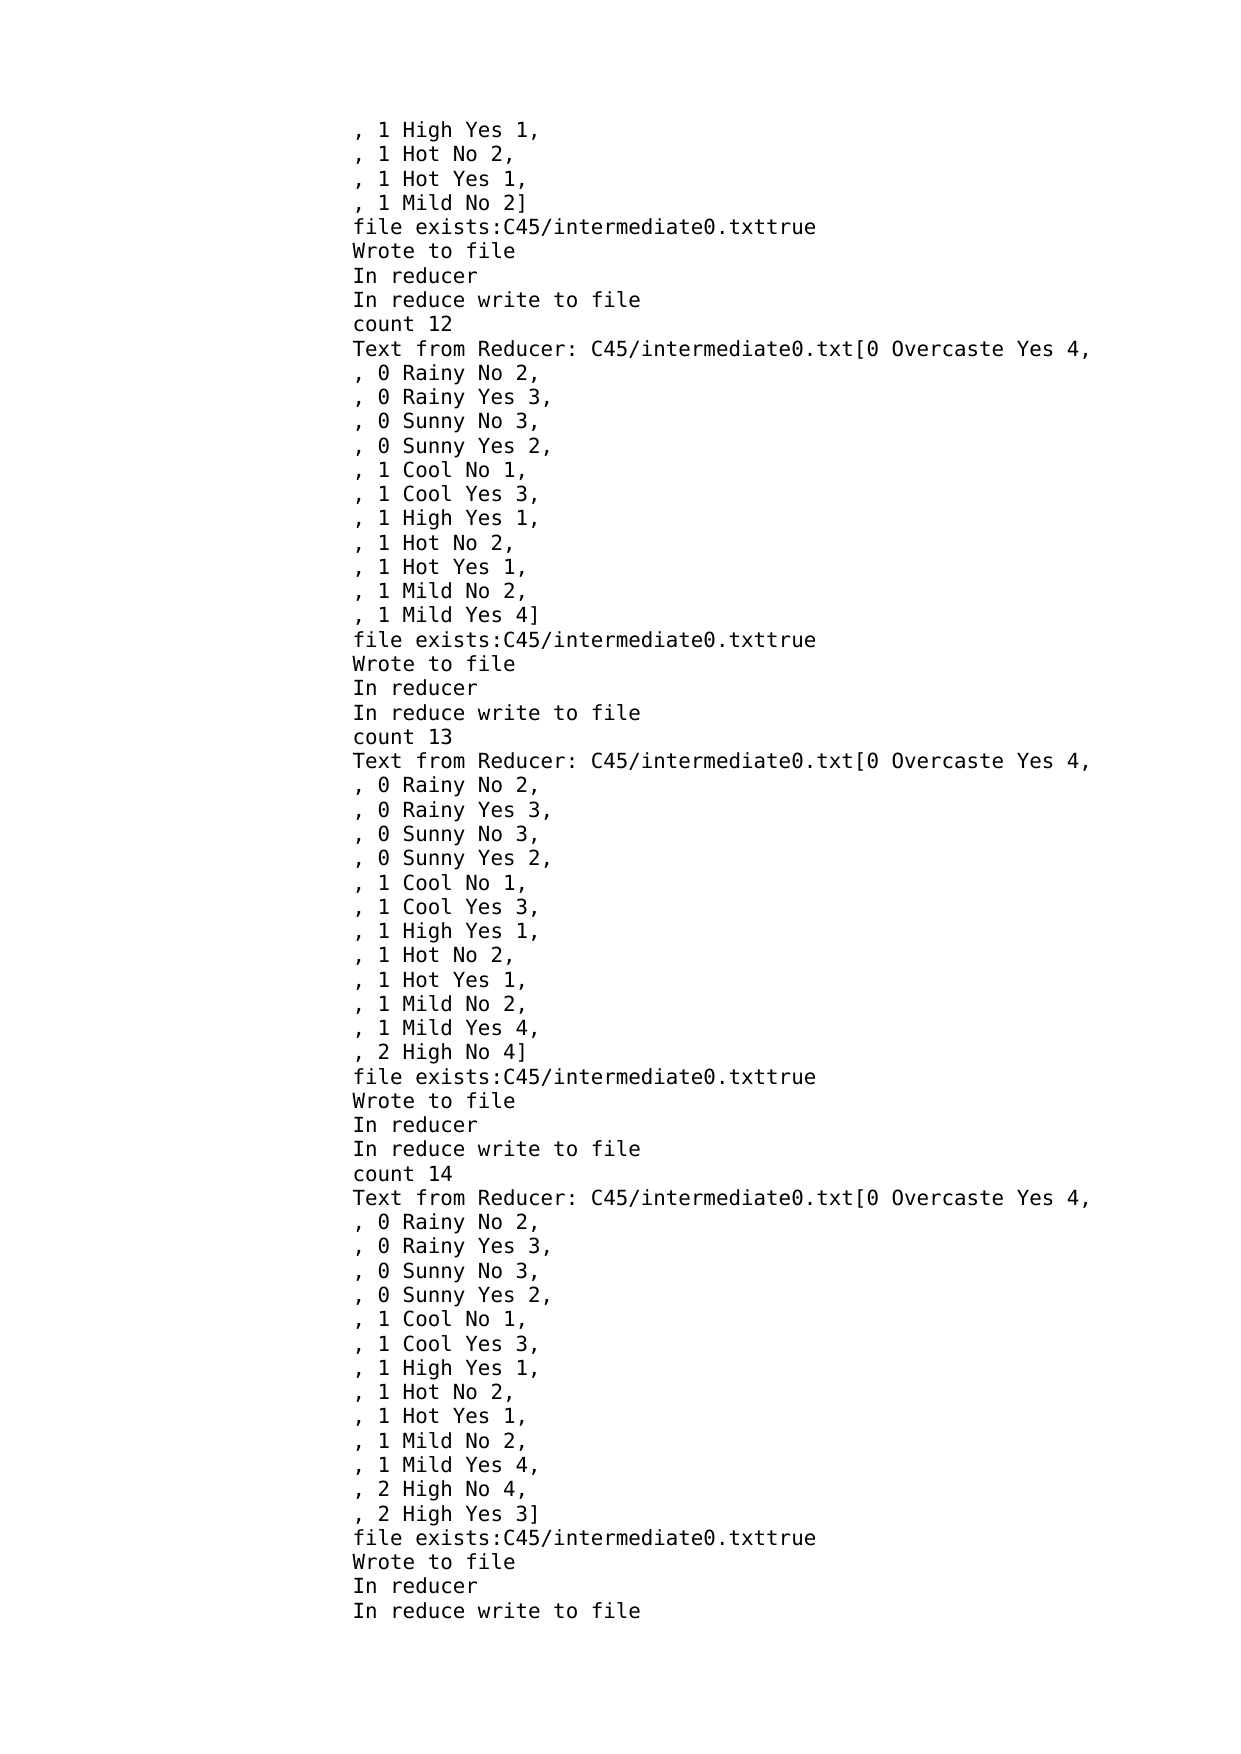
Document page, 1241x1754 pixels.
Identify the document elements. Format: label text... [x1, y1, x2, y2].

text , 1 Hot No 2, [352, 943, 1122, 968]
text , 0 Rainy No 2, [352, 361, 1122, 385]
text Wrote to file [352, 1089, 1122, 1113]
text In reducer [352, 1113, 1122, 1137]
text , 1 Mild Yes 4] [352, 603, 1122, 628]
text , 0 Rainy Yes 3, [352, 798, 1122, 822]
text , 1 Hot No 2, [352, 142, 1122, 167]
text count 14 [352, 1162, 1122, 1186]
text , 1 Mild Yes 4, [352, 1453, 1122, 1477]
text , 1 Hot Yes 1, [352, 1404, 1122, 1429]
text Text from Reducer: C45/intermediate0.txt[0 Overcaste Yes 4, [352, 749, 1122, 773]
text , 2 High Yes 3] [352, 1502, 1122, 1526]
text Text from Reducer: C45/intermediate0.txt[0 Overcaste Yes 4, [352, 337, 1122, 361]
text , 1 Mild Yes 4, [352, 1016, 1122, 1040]
text , 1 Hot No 2, [352, 531, 1122, 555]
text , 0 Sunny No 3, [352, 822, 1122, 846]
text , 0 Rainy Yes 3, [352, 385, 1122, 409]
text , 0 Sunny No 3, [352, 1259, 1122, 1283]
text In reducer [352, 264, 1122, 288]
text In reducer [352, 1574, 1122, 1599]
text In reducer [352, 676, 1122, 701]
text , 1 Mild No 2, [352, 579, 1122, 603]
text , 2 High No 4, [352, 1477, 1122, 1502]
text file exists:C45/intermediate0.txttrue [352, 1065, 1122, 1089]
text , 1 Mild No 2, [352, 1429, 1122, 1453]
text , 1 Cool No 1, [352, 871, 1122, 895]
text , 1 Hot Yes 1, [352, 968, 1122, 992]
text , 1 High Yes 1, [352, 919, 1122, 943]
text count 13 [352, 725, 1122, 749]
text Text from Reducer: C45/intermediate0.txt[0 Overcaste Yes 4, [352, 1186, 1122, 1210]
text In reduce write to file [352, 701, 1122, 725]
text , 1 Hot Yes 1, [352, 555, 1122, 579]
text , 1 High Yes 1, [352, 118, 1122, 142]
text file exists:C45/intermediate0.txttrue [352, 1526, 1122, 1550]
text count 12 [352, 312, 1122, 337]
text , 0 Rainy No 2, [352, 1210, 1122, 1234]
text Wrote to file [352, 652, 1122, 676]
text , 0 Rainy No 2, [352, 773, 1122, 798]
text , 1 Cool Yes 3, [352, 895, 1122, 919]
text , 1 Mild No 2] [352, 191, 1122, 215]
text file exists:C45/intermediate0.txttrue [352, 628, 1122, 652]
text In reduce write to file [352, 288, 1122, 312]
text , 0 Sunny Yes 2, [352, 1283, 1122, 1307]
text Wrote to file [352, 239, 1122, 264]
text , 1 Cool Yes 3, [352, 482, 1122, 506]
text , 1 Mild No 2, [352, 992, 1122, 1016]
text , 1 Cool Yes 3, [352, 1332, 1122, 1356]
text , 1 High Yes 1, [352, 506, 1122, 531]
text , 0 Sunny Yes 2, [352, 434, 1122, 458]
text , 0 Sunny No 3, [352, 409, 1122, 434]
text file exists:C45/intermediate0.txttrue [352, 215, 1122, 239]
text , 1 Hot Yes 1, [352, 167, 1122, 191]
text Wrote to file [352, 1550, 1122, 1574]
text , 2 High No 4] [352, 1040, 1122, 1065]
text In reduce write to file [352, 1137, 1122, 1162]
text , 1 Cool No 1, [352, 1307, 1122, 1332]
text , 1 Cool No 1, [352, 458, 1122, 482]
text , 0 Sunny Yes 2, [352, 846, 1122, 871]
text , 0 Rainy Yes 3, [352, 1234, 1122, 1259]
text In reduce write to file [352, 1599, 1122, 1623]
text , 1 Hot No 2, [352, 1380, 1122, 1404]
text , 1 High Yes 1, [352, 1356, 1122, 1380]
